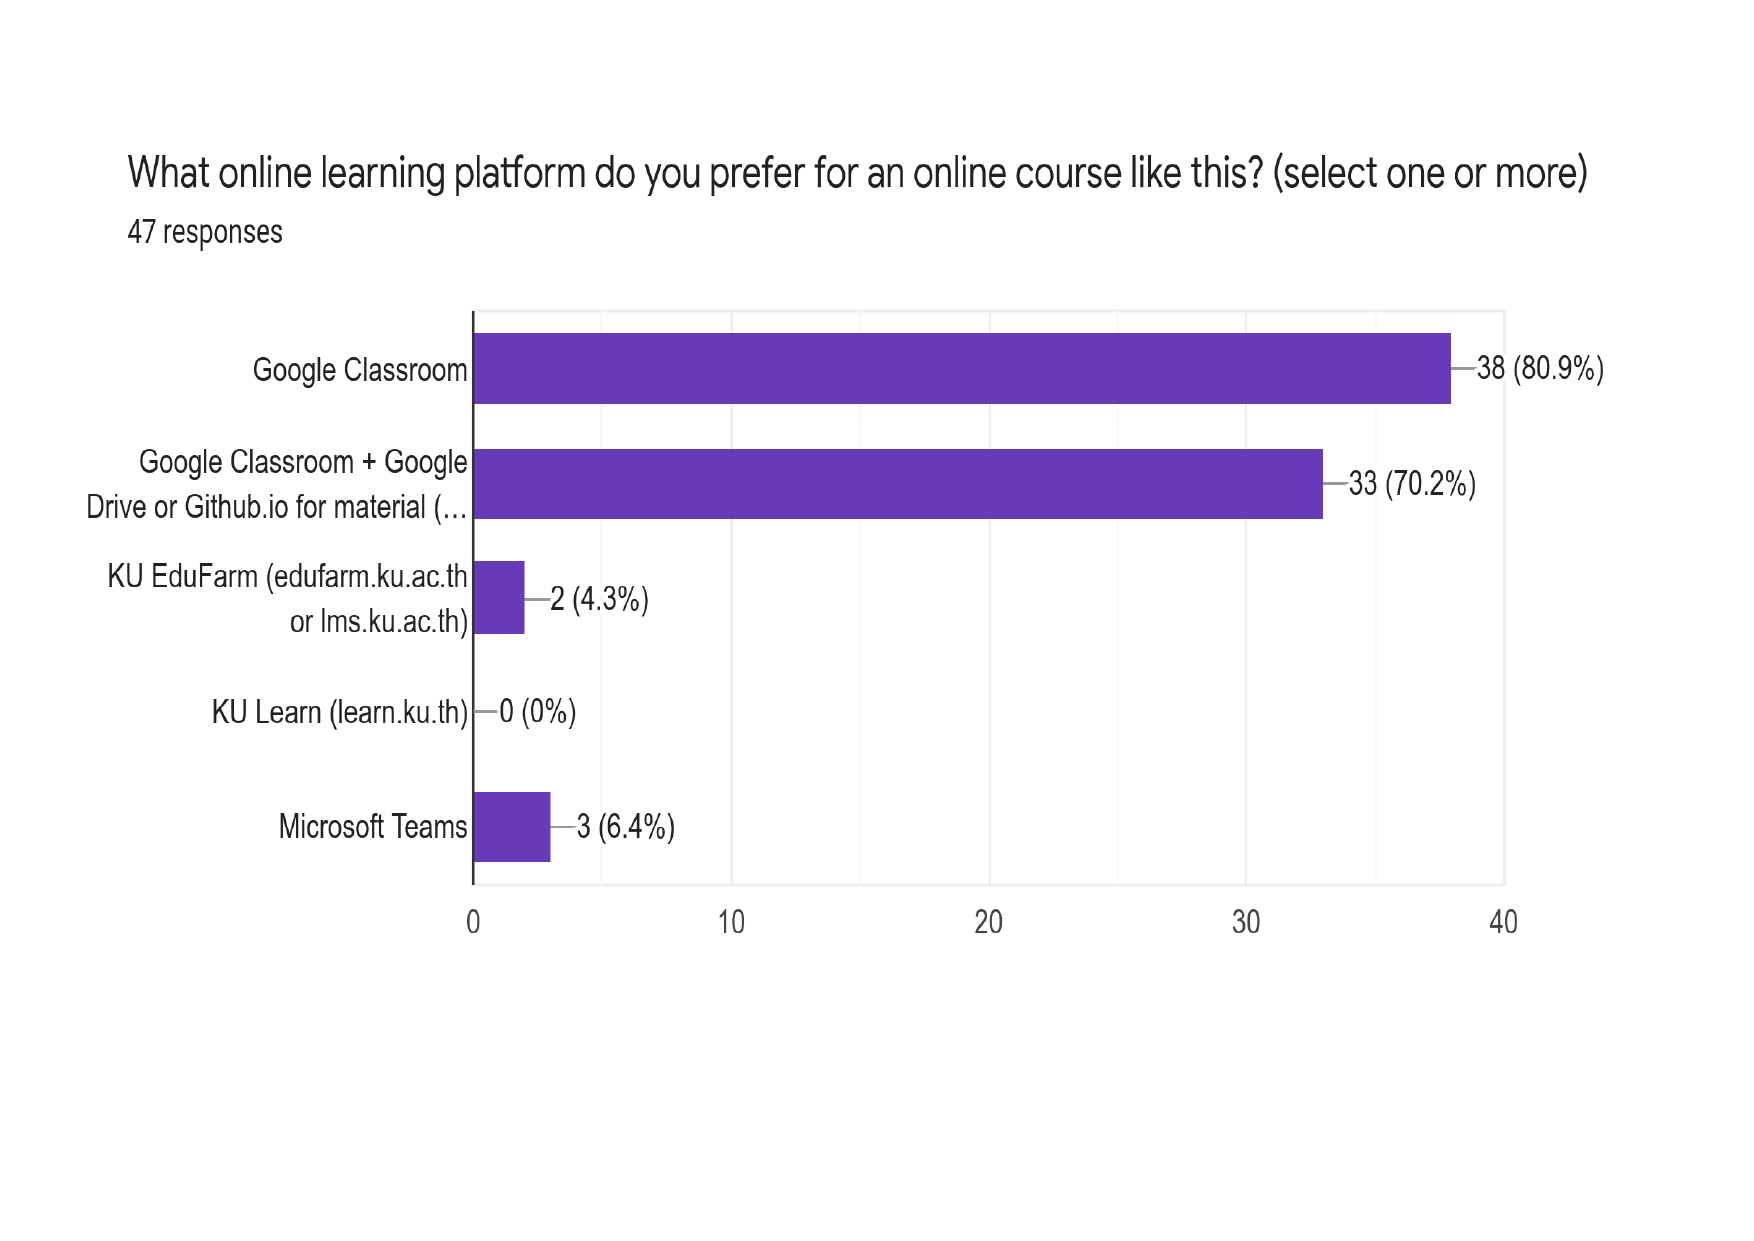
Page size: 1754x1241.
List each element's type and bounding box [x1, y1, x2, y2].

picture [75, 75, 1663, 1053]
